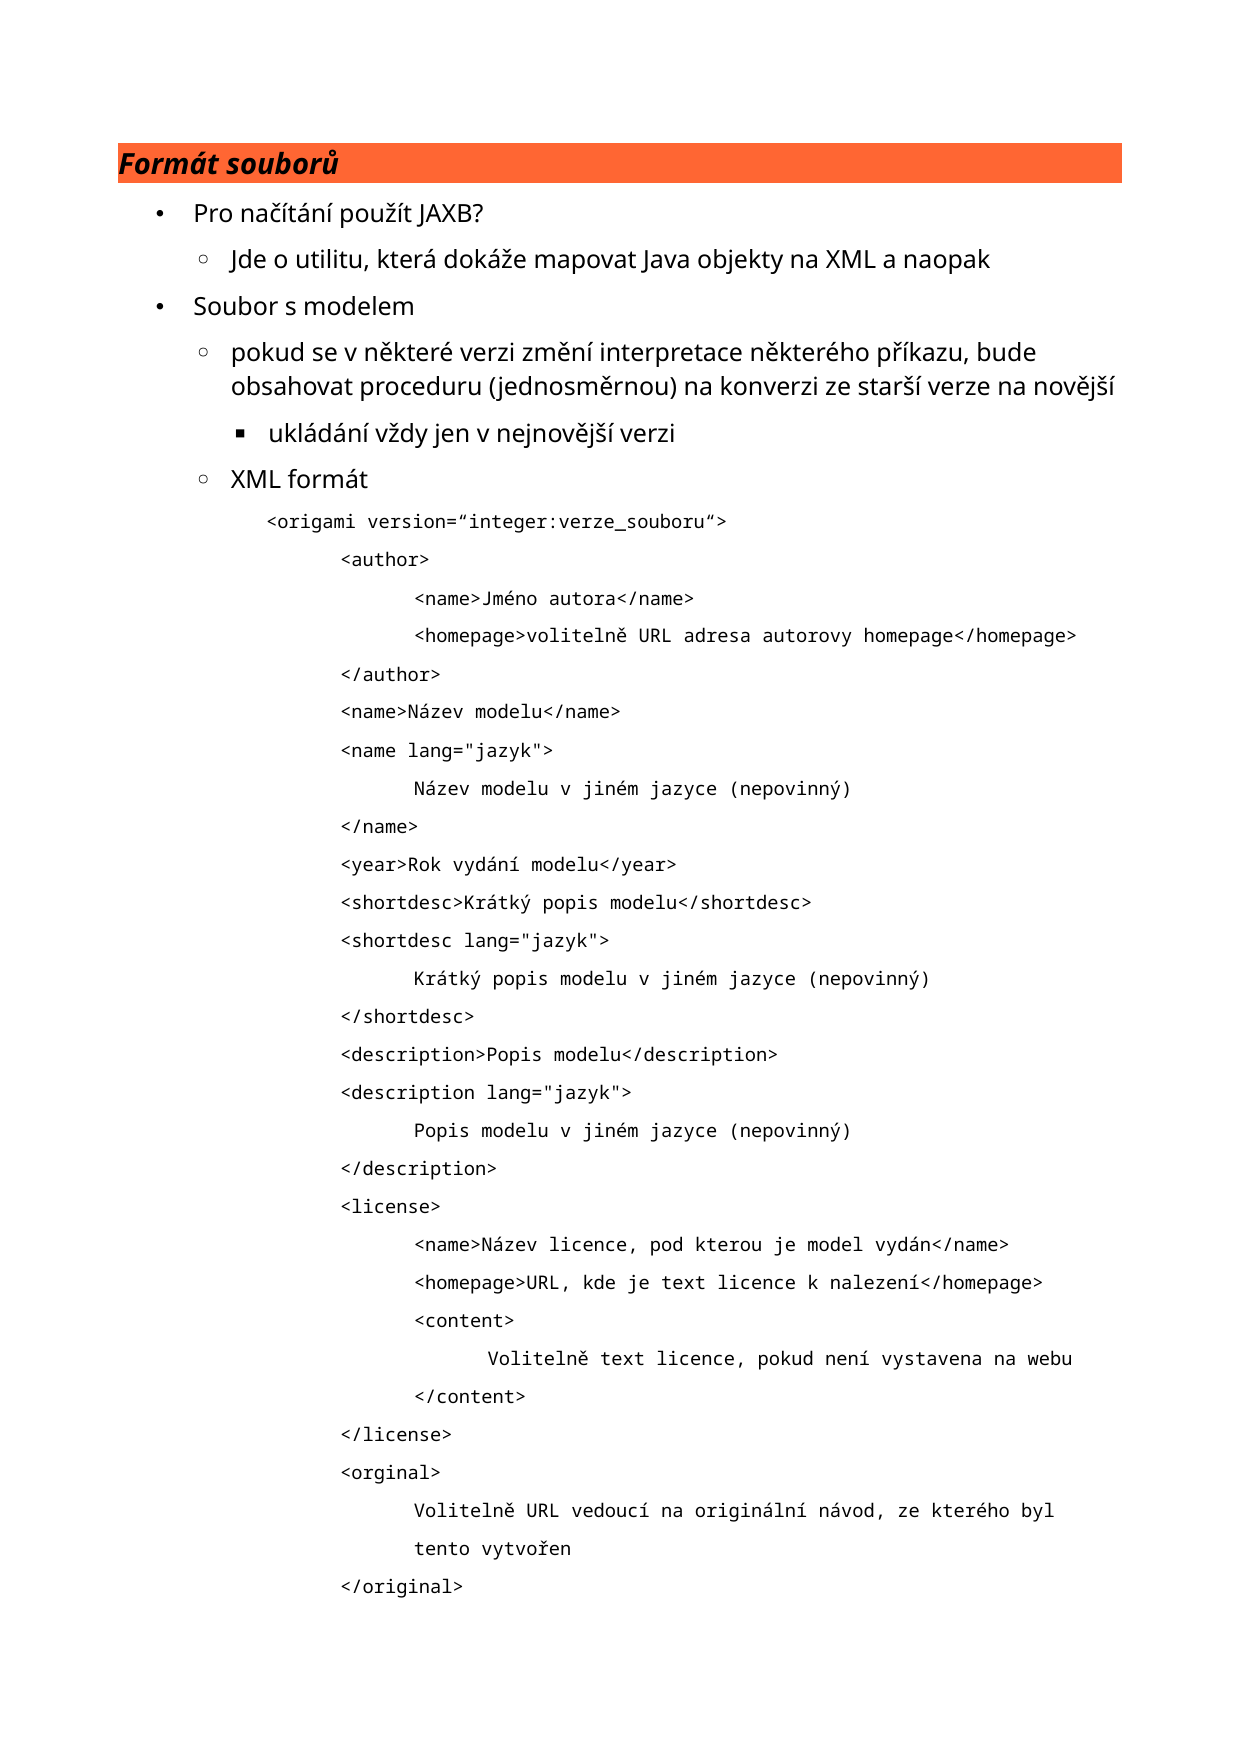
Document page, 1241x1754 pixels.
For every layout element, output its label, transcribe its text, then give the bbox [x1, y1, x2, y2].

text </content> [118, 1383, 1122, 1409]
text <name>Název modelu</name> [118, 699, 1122, 724]
text </original> [118, 1573, 1122, 1599]
text <shortdesc>Krátký popis modelu</shortdesc> [118, 889, 1122, 914]
text </description> [118, 1155, 1122, 1181]
text <license> [118, 1193, 1122, 1219]
text Popis modelu v jiném jazyce (nepovinný) [118, 1117, 1122, 1143]
text <origami version=“integer:verze_souboru“> [118, 509, 1122, 534]
list Jde o utilitu, která dokáže mapovat Java objekty na XML a naopak [193, 242, 1122, 276]
text <shortdesc lang="jazyk"> [118, 927, 1122, 952]
text <year>Rok vydání modelu</year> [118, 851, 1122, 876]
text <content> [118, 1307, 1122, 1333]
list Pro načítání použít JAXB? [156, 195, 1122, 229]
text Volitelně URL vedoucí na originální návod, ze kterého byl [118, 1497, 1122, 1523]
text Název modelu v jiném jazyce (nepovinný) [118, 775, 1122, 800]
text </name> [118, 813, 1122, 838]
text <name>Jméno autora</name> [118, 585, 1122, 610]
text </license> [118, 1421, 1122, 1447]
subtitle Formát souborů [118, 143, 1122, 183]
text <name lang="jazyk"> [118, 737, 1122, 762]
list Soubor s modelem [156, 288, 1122, 322]
list ukládání vždy jen v nejnovější verzi [231, 416, 1122, 450]
text <homepage>URL, kde je text licence k nalezení</homepage> [118, 1269, 1122, 1295]
text <homepage>volitelně URL adresa autorovy homepage</homepage> [118, 623, 1122, 648]
text <description lang="jazyk"> [118, 1079, 1122, 1104]
text tento vytvořen [118, 1535, 1122, 1561]
text <orginal> [118, 1459, 1122, 1485]
text <description>Popis modelu</description> [118, 1041, 1122, 1067]
text <author> [118, 547, 1122, 572]
text Volitelně text licence, pokud není vystavena na webu [118, 1345, 1122, 1371]
text </shortdesc> [118, 1003, 1122, 1028]
text </author> [118, 661, 1122, 686]
list pokud se v některé verzi změní interpretace některého příkazu, bude obsahovat proceduru (jednosměrnou) na konverzi ze starší verze na novější [193, 335, 1122, 403]
text Krátký popis modelu v jiném jazyce (nepovinný) [118, 965, 1122, 991]
text <name>Název licence, pod kterou je model vydán</name> [118, 1231, 1122, 1257]
list XML formát [193, 462, 1122, 496]
